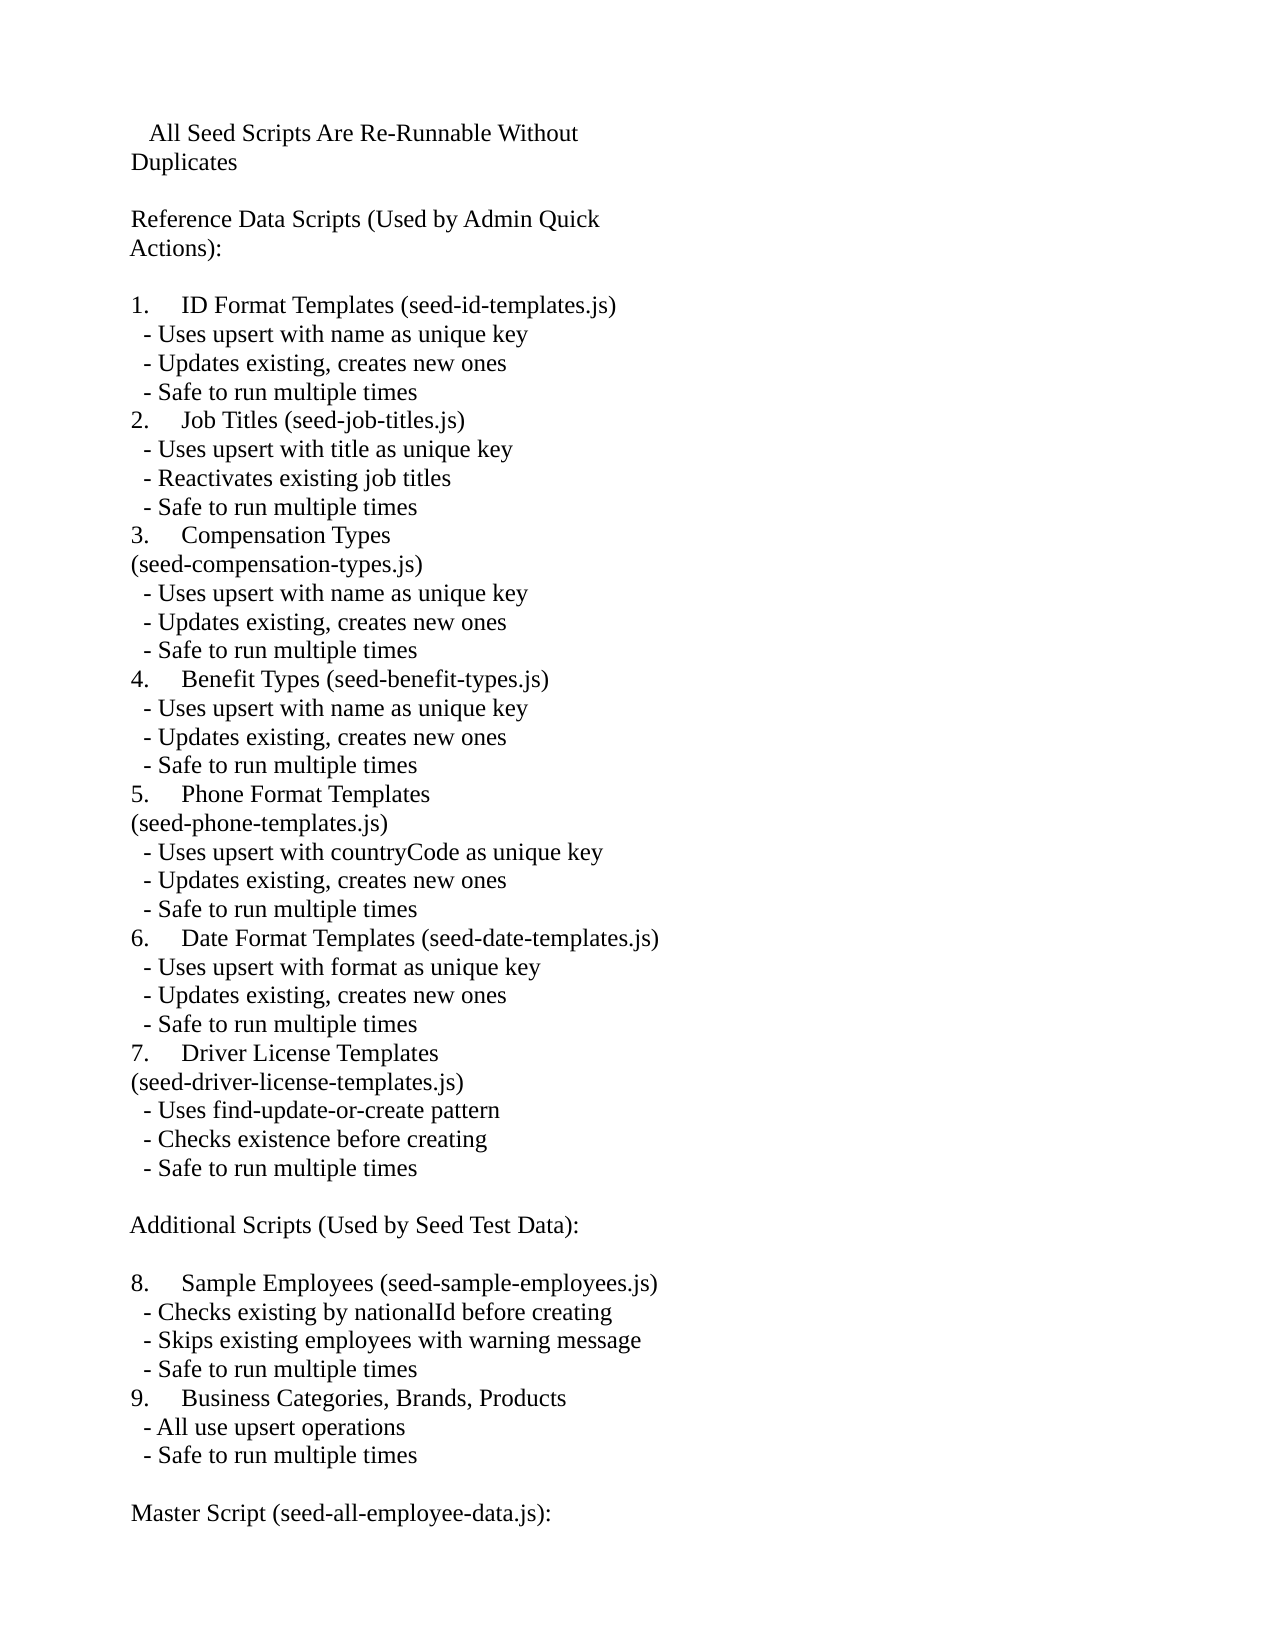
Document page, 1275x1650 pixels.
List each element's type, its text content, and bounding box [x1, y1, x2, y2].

text (seed-driver-license-templates.js) [118, 1067, 1157, 1096]
text - Safe to run multiple times [118, 1354, 1157, 1383]
text - Safe to run multiple times [118, 894, 1157, 923]
text - Checks existing by nationalId before creating [118, 1297, 1157, 1326]
text Additional Scripts (Used by Seed Test Data): [118, 1211, 1157, 1239]
text - Updates existing, creates new ones [118, 607, 1157, 636]
text - Uses upsert with title as unique key [118, 434, 1157, 463]
text - Safe to run multiple times [118, 636, 1157, 664]
text - Reactivates existing job titles [118, 463, 1157, 492]
text ✅ All Seed Scripts Are Re-Runnable Without [118, 118, 1157, 147]
text (seed-compensation-types.js) [118, 549, 1157, 578]
text - Safe to run multiple times [118, 1153, 1157, 1182]
text 5. ✅ Phone Format Templates [118, 779, 1157, 808]
text - Uses upsert with name as unique key [118, 578, 1157, 607]
text - Updates existing, creates new ones [118, 866, 1157, 894]
text 4. ✅ Benefit Types (seed-benefit-types.js) [118, 664, 1157, 693]
text 7. ✅ Driver License Templates [118, 1038, 1157, 1067]
text 1. ✅ ID Format Templates (seed-id-templates.js) [118, 291, 1157, 319]
text - Uses upsert with name as unique key [118, 319, 1157, 348]
text - Uses find-update-or-create pattern [118, 1096, 1157, 1124]
text - Uses upsert with countryCode as unique key [118, 837, 1157, 866]
text - Updates existing, creates new ones [118, 348, 1157, 377]
text - Safe to run multiple times [118, 1441, 1157, 1469]
text 8. ✅ Sample Employees (seed-sample-employees.js) [118, 1268, 1157, 1297]
text 6. ✅ Date Format Templates (seed-date-templates.js) [118, 923, 1157, 952]
text Reference Data Scripts (Used by Admin Quick [118, 204, 1157, 233]
text - Updates existing, creates new ones [118, 722, 1157, 751]
text - Safe to run multiple times [118, 492, 1157, 521]
text Duplicates [118, 147, 1157, 176]
text - Checks existence before creating [118, 1124, 1157, 1153]
text - Updates existing, creates new ones [118, 981, 1157, 1009]
text Actions): [118, 233, 1157, 262]
text - Skips existing employees with warning message [118, 1326, 1157, 1354]
text - All use upsert operations [118, 1412, 1157, 1441]
text Master Script (seed-all-employee-data.js): [118, 1498, 1157, 1527]
text - Uses upsert with format as unique key [118, 952, 1157, 981]
text 3. ✅ Compensation Types [118, 521, 1157, 549]
text - Safe to run multiple times [118, 377, 1157, 406]
text (seed-phone-templates.js) [118, 808, 1157, 837]
text - Uses upsert with name as unique key [118, 693, 1157, 722]
text - Safe to run multiple times [118, 751, 1157, 779]
text - Safe to run multiple times [118, 1009, 1157, 1038]
text 2. ✅ Job Titles (seed-job-titles.js) [118, 406, 1157, 434]
text 9. ✅ Business Categories, Brands, Products [118, 1383, 1157, 1412]
